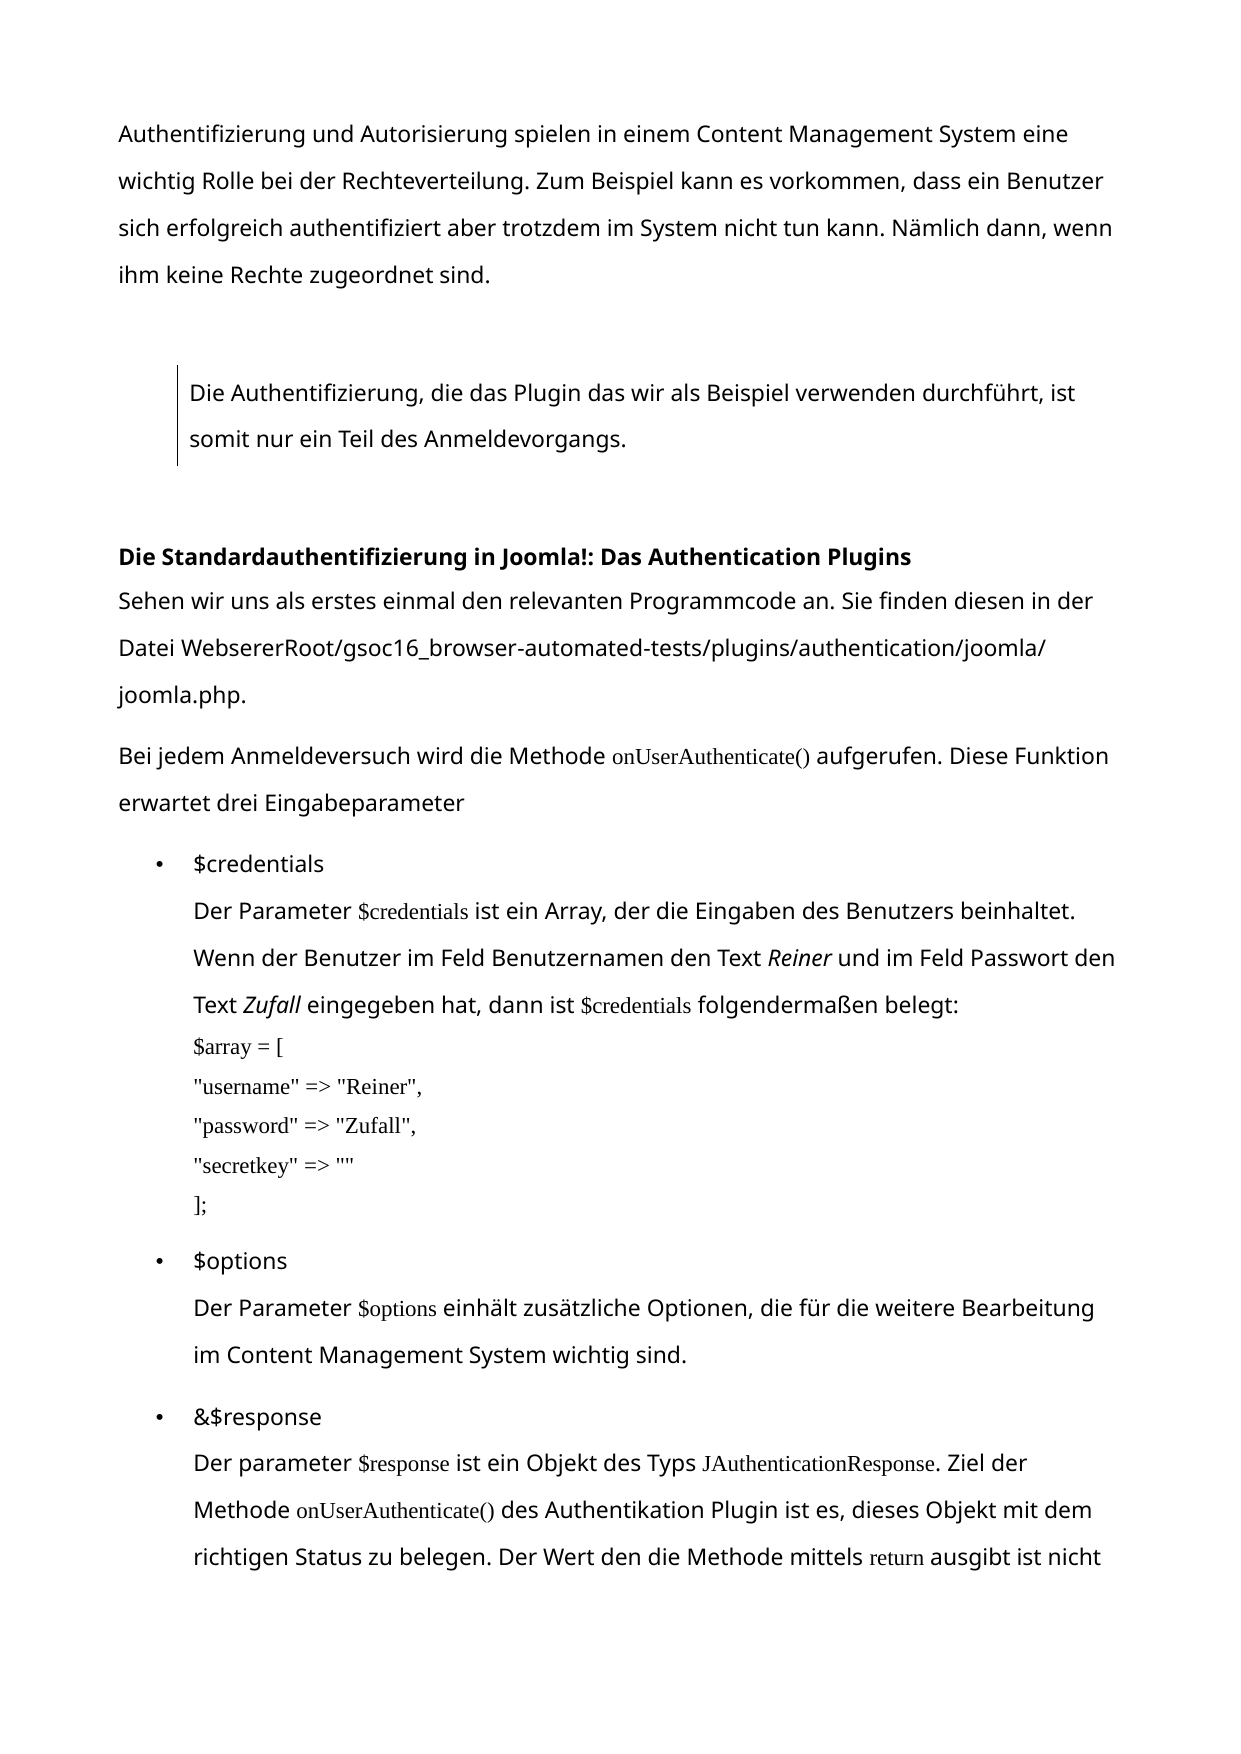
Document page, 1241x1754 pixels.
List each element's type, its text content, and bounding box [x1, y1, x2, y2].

list &$response Der parameter $response ist ein Objekt des Typs JAuthenticationResponse. Ziel der Methode onUserAuthenticate() des Authentikation Plugin ist es, dieses Objekt mit dem richtigen Status zu belegen. Der Wert den die Methode mittels return ausgibt ist nicht [156, 1401, 1122, 1572]
list $options Der Parameter $options einhält zusätzliche Optionen, die für die weitere Bearbeitung im Content Management System wichtig sind. [156, 1245, 1122, 1370]
text Sehen wir uns als erstes einmal den relevanten Programmcode an. Sie finden diesen in der Datei WebsererRoot/gsoc16_browser‑automated‑tests/plugins/authentication/joomla/joomla.php. [118, 585, 1122, 710]
subtitle Die Standardauthentifizierung in Joomla!: Das Authentication Plugins [118, 541, 1122, 572]
text Authentifizierung und Autorisierung spielen in einem Content Management System eine wichtig Rolle bei der Rechteverteilung. Zum Beispiel kann es vorkommen, dass ein Benutzer sich erfolgreich authentifiziert aber trotzdem im System nicht tun kann. Nämlich dann, wenn ihm keine Rechte zugeordnet sind. [118, 118, 1122, 290]
text Die Authentifizierung, die das Plugin das wir als Beispiel verwenden durchführt, ist somit nur ein Teil des Anmeldevorgangs. [178, 365, 1122, 466]
list $credentials Der Parameter $credentials ist ein Array, der die Eingaben des Benutzers beinhaltet. Wenn der Benutzer im Feld Benutzernamen den Text Reiner und im Feld Passwort den Text Zufall eingegeben hat, dann ist $credentials folgendermaßen belegt: $array = [ "username" => "Reiner", "password" => "Zufall", "secretkey" => "" ]; [156, 848, 1122, 1218]
text Bei jedem Anmeldeversuch wird die Methode onUserAuthenticate() aufgerufen. Diese Funktion erwartet drei Eingabeparameter [118, 740, 1122, 818]
